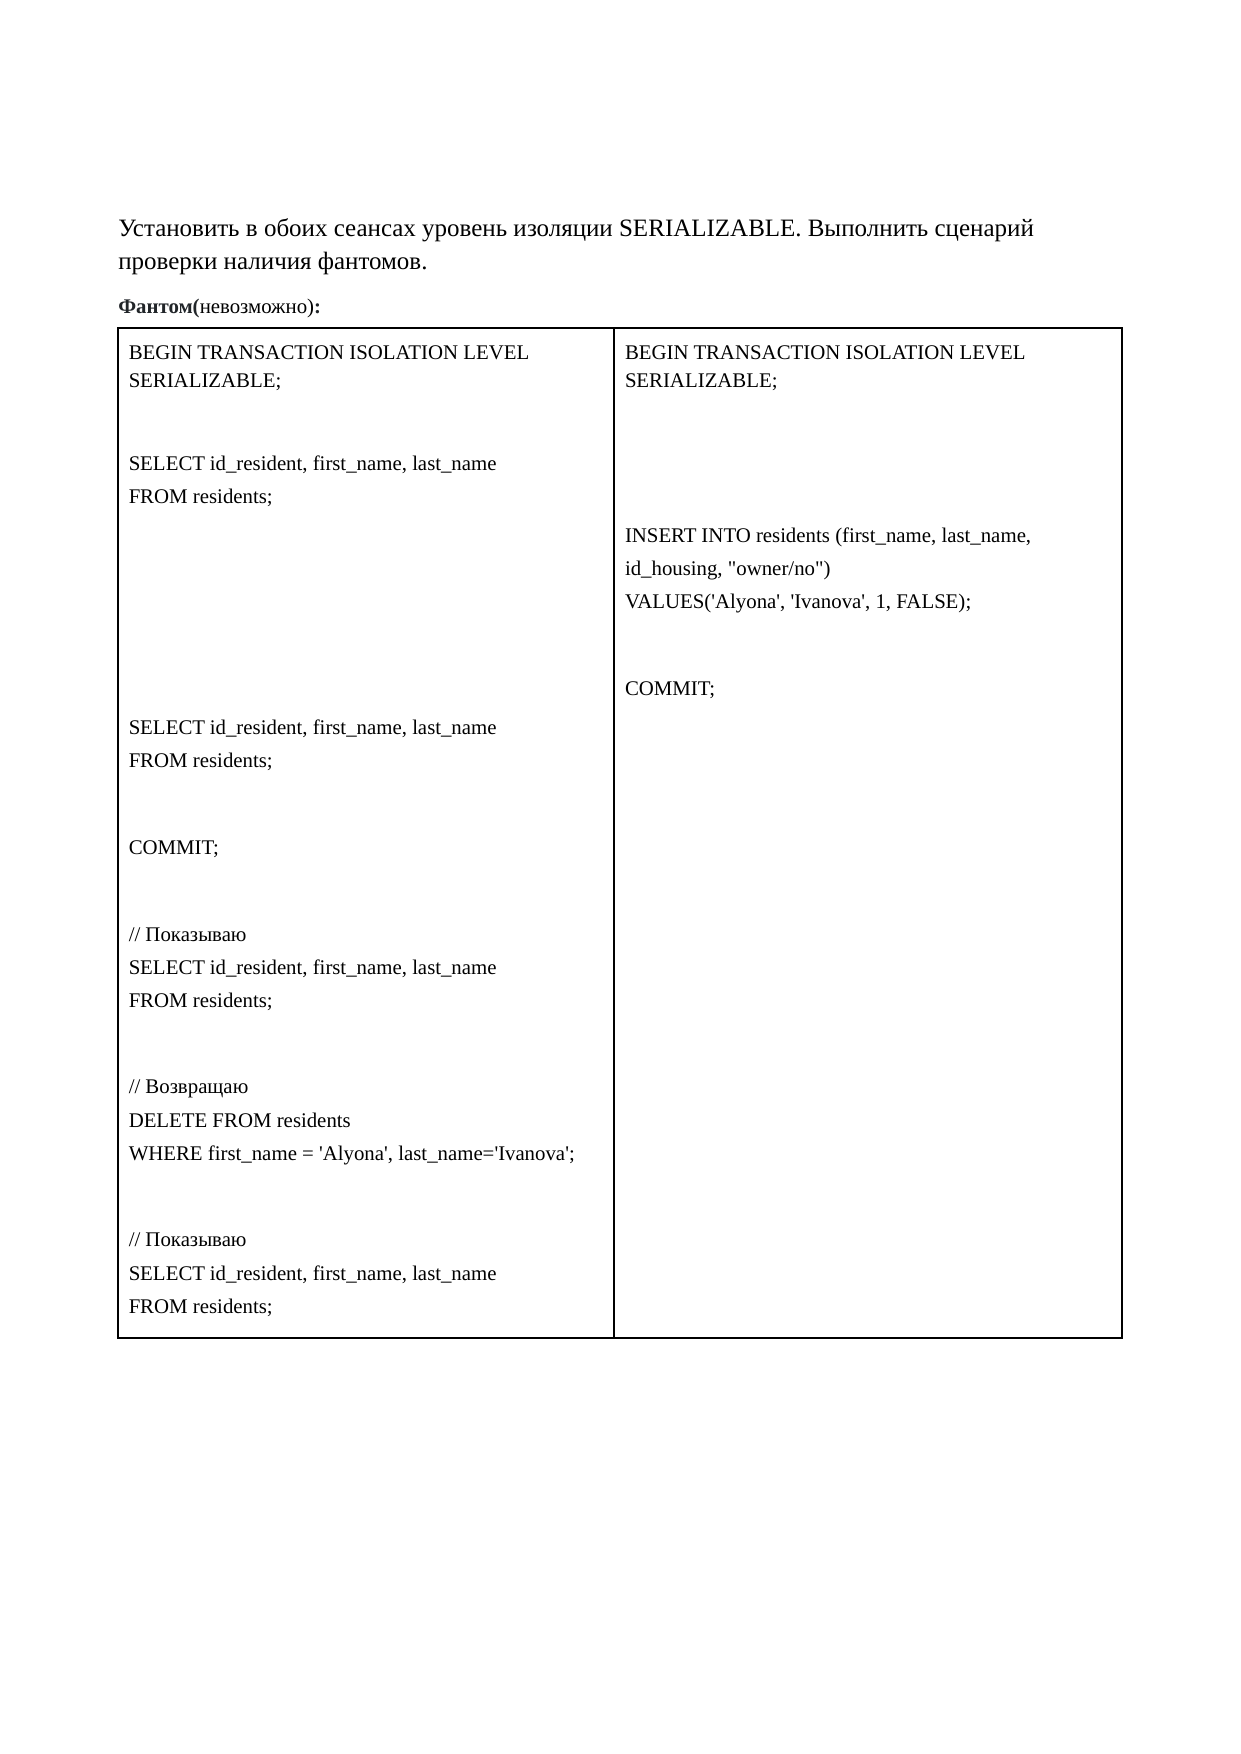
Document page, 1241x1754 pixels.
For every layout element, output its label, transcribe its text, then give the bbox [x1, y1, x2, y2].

table_header BEGIN TRANSACTION ISOLATION LEVEL SERIALIZABLE; INSERT INTO residents (first_name, last_name, id_housing, "owner/no") VALUES('Alyona', 'Ivanova', 1, FALSE); COMMIT; [615, 329, 1121, 1337]
text Установить в обоих сеансах уровень изоляции SERIALIZABLE. Выполнить сценарий проверки наличия фантомов. [118, 213, 1122, 275]
table_header BEGIN TRANSACTION ISOLATION LEVEL SERIALIZABLE; SELECT id_resident, first_name, last_name FROM residents; SELECT id_resident, first_name, last_name FROM residents; COMMIT; // Показываю SELECT id_resident, first_name, last_name FROM residents; // Возвращаю DELETE FROM residents WHERE first_name = 'Alyona', last_name='Ivanova'; // Показываю SELECT id_resident, first_name, last_name FROM residents; [119, 329, 613, 1337]
text Фантом(невозможно): [118, 294, 1122, 318]
